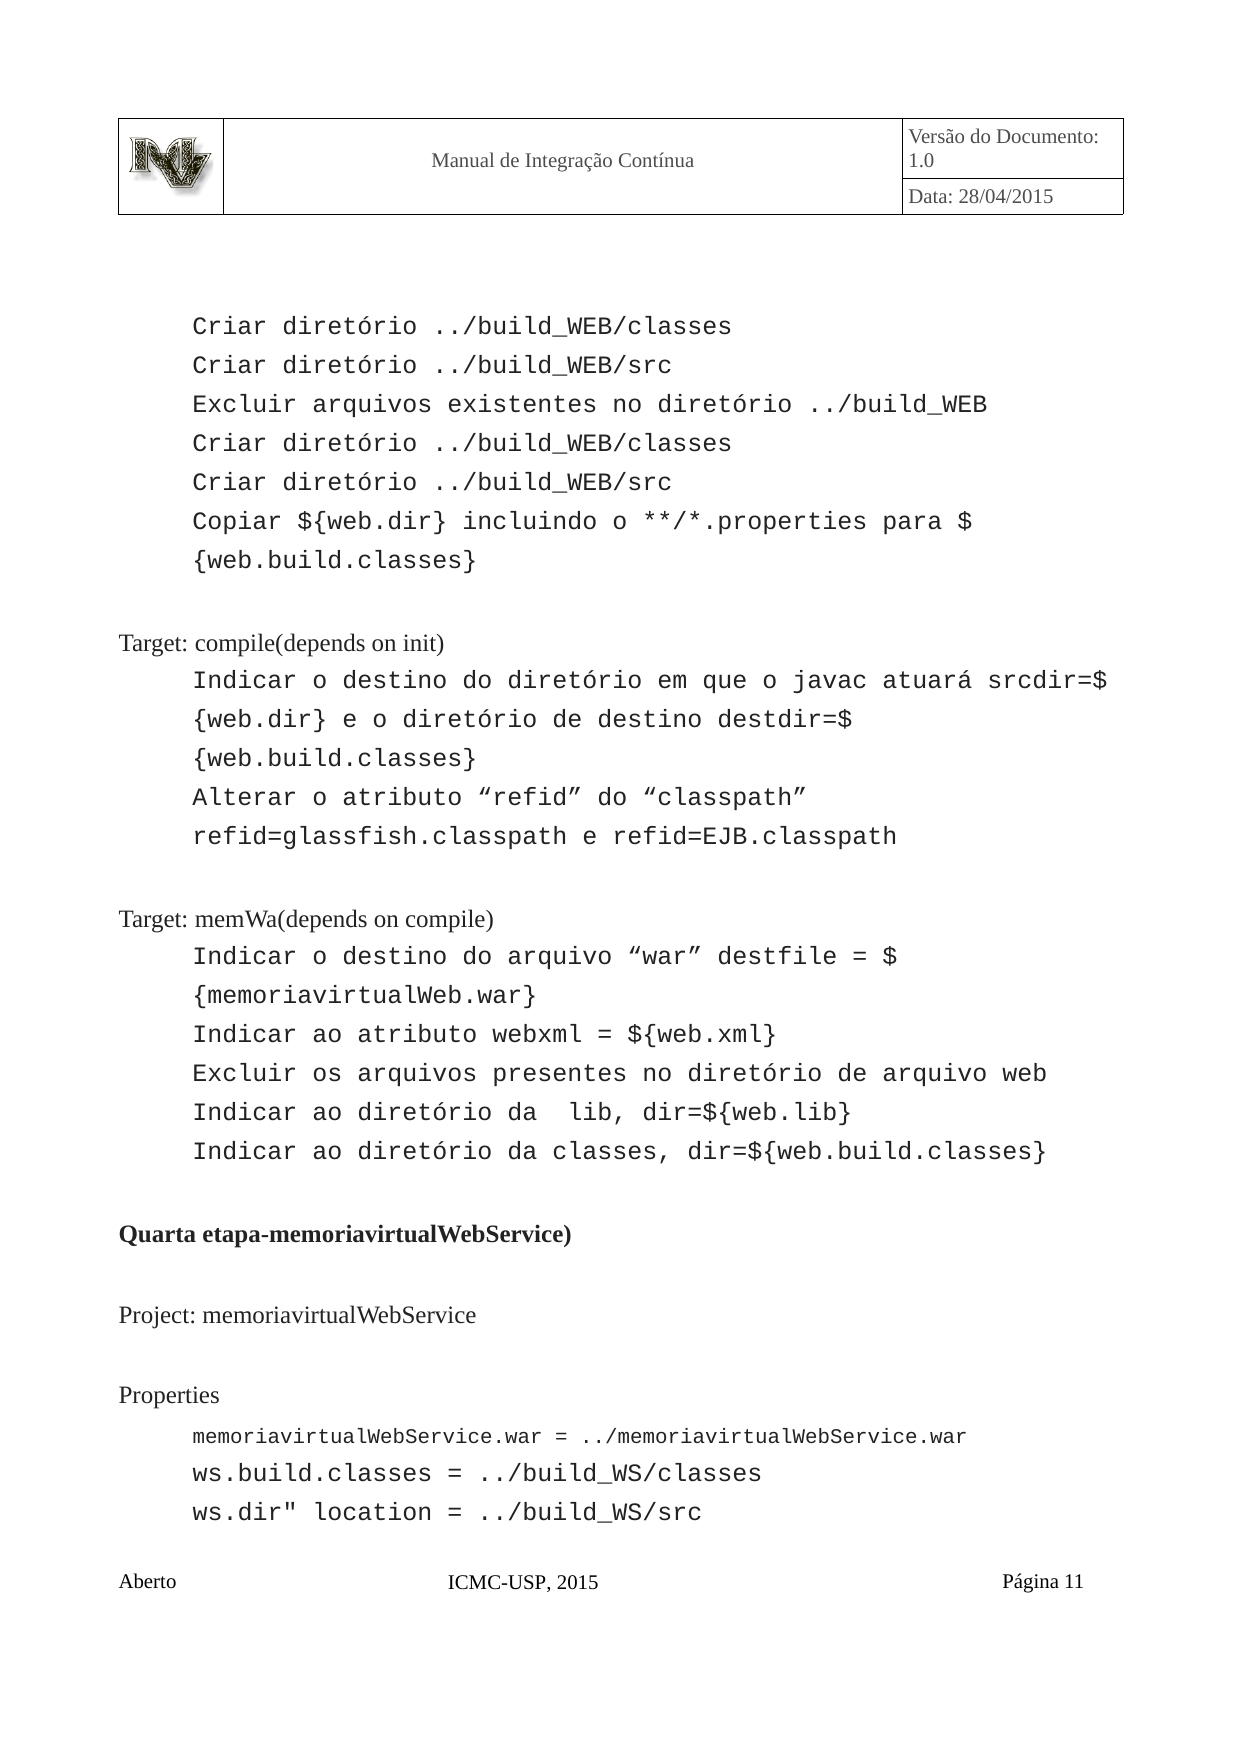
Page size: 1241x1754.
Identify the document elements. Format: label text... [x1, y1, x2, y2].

list Criar diretório ../build_WEB/classes [162, 313, 1122, 342]
list Indicar ao atributo webxml = ${web.xml} [162, 1022, 1122, 1050]
text Target: memWa(depends on compile) [118, 904, 1122, 933]
list Criar diretório ../build_WEB/classes [162, 430, 1122, 459]
list Indicar ao diretório da lib, dir=${web.lib} [162, 1100, 1122, 1128]
text ws.build.classes = ../build_WS/classes [118, 1461, 1122, 1489]
list Criar diretório ../build_WEB/src [162, 352, 1122, 381]
text Properties [118, 1381, 1122, 1409]
list Indicar o destino do arquivo “war” destfile = ${memoriavirtualWeb.war} [162, 944, 1122, 1011]
text Quarta etapa-memoriavirtualWebService) [118, 1219, 1122, 1248]
picture [124, 125, 214, 200]
list Excluir os arquivos presentes no diretório de arquivo web [162, 1061, 1122, 1089]
list Indicar ao diretório da classes, dir=${web.build.classes} [162, 1139, 1122, 1167]
text memoriavirtualWebService.war = ../memoriavirtualWebService.war [118, 1420, 1122, 1450]
list Copiar ${web.dir} incluindo o **/*.properties para ${web.build.classes} [162, 508, 1122, 576]
list Indicar o destino do diretório em que o javac atuará srcdir=${web.dir} e o diretório de destino destdir=${web.build.classes} [162, 667, 1122, 774]
text Target: compile(depends on init) [118, 628, 1122, 657]
text ws.dir" location = ../build_WS/src [118, 1500, 1122, 1528]
text Project: memoriavirtualWebService [118, 1300, 1122, 1328]
list Alterar o atributo “refid” do “classpath” refid=glassfish.classpath e refid=EJB.classpath [162, 785, 1122, 852]
list Excluir arquivos existentes no diretório ../build_WEB [162, 391, 1122, 420]
list Criar diretório ../build_WEB/src [162, 469, 1122, 498]
